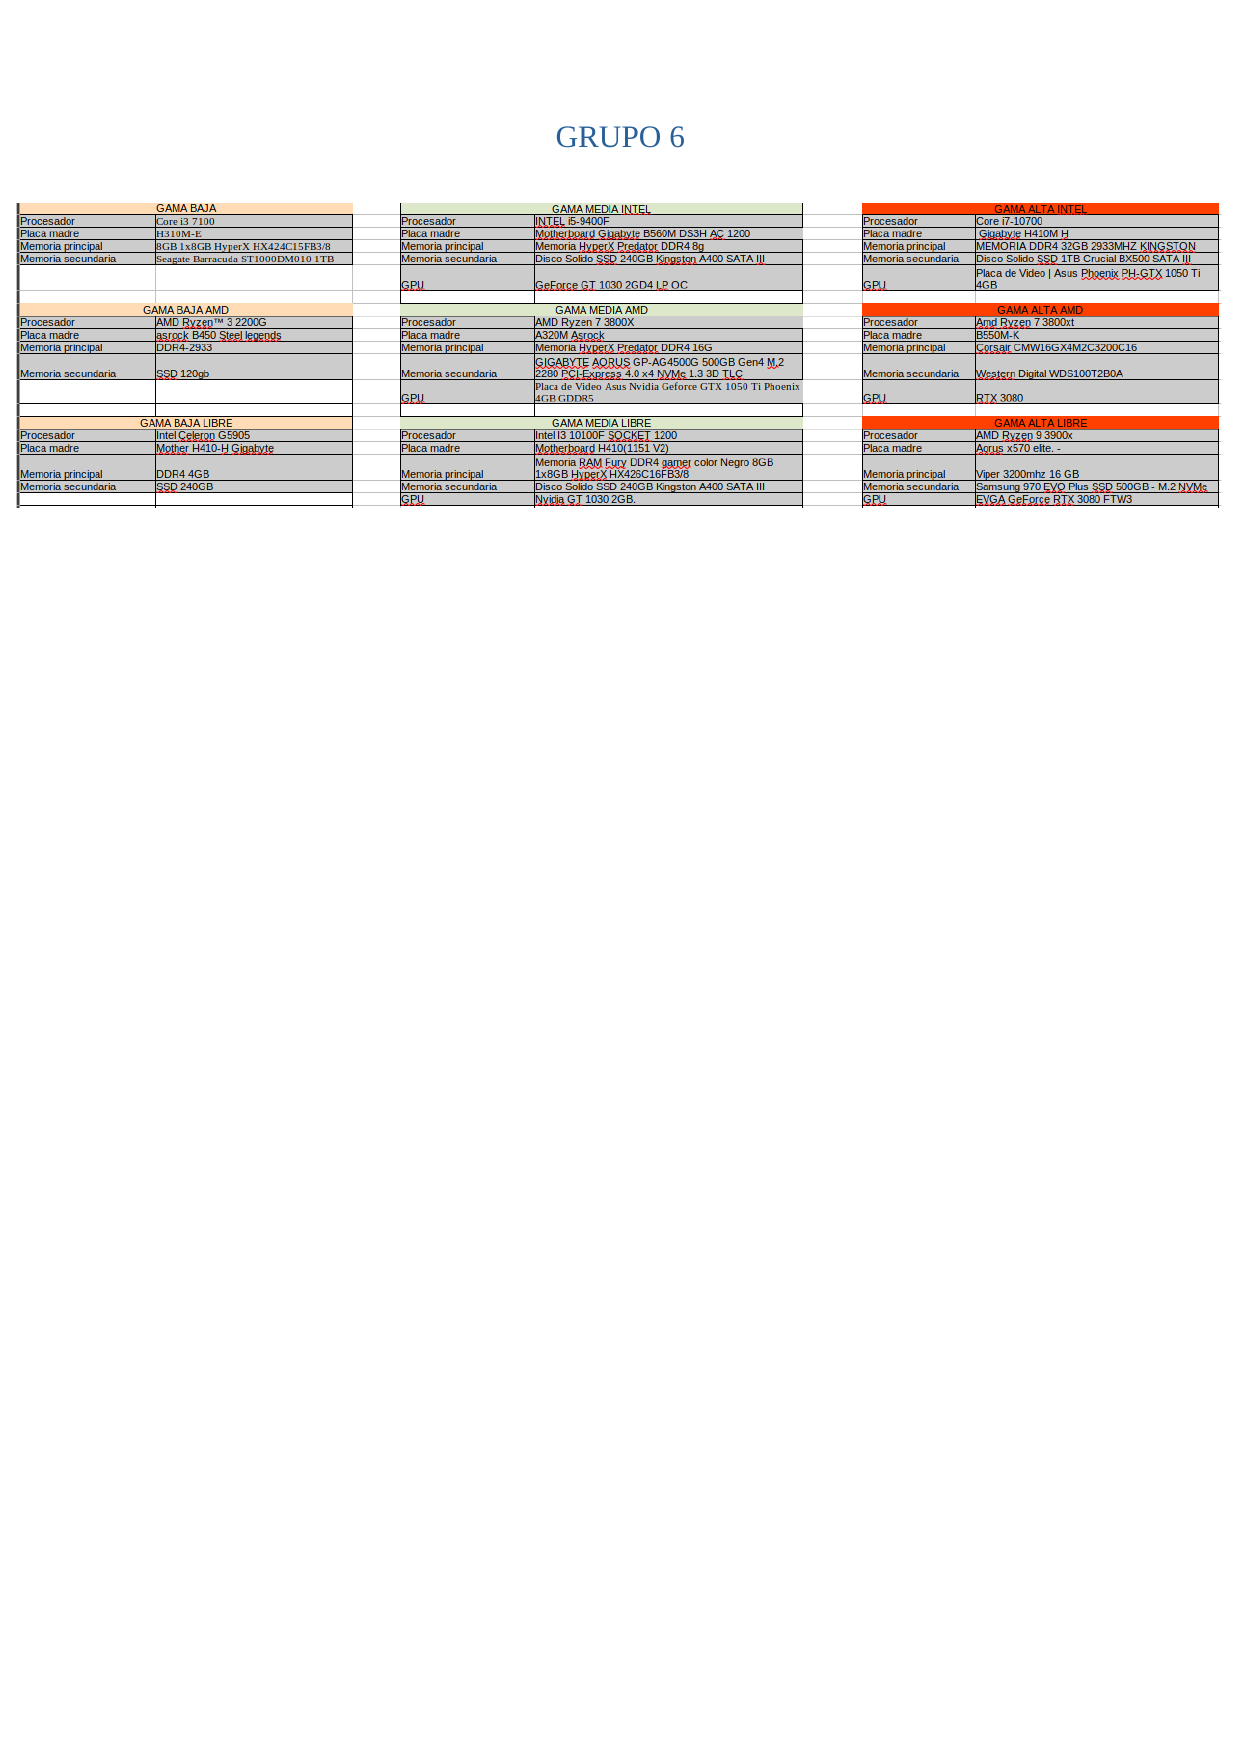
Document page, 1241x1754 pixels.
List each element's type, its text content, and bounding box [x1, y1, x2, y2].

text GRUPO 6 [118, 118, 1122, 154]
picture [16, 203, 1222, 508]
